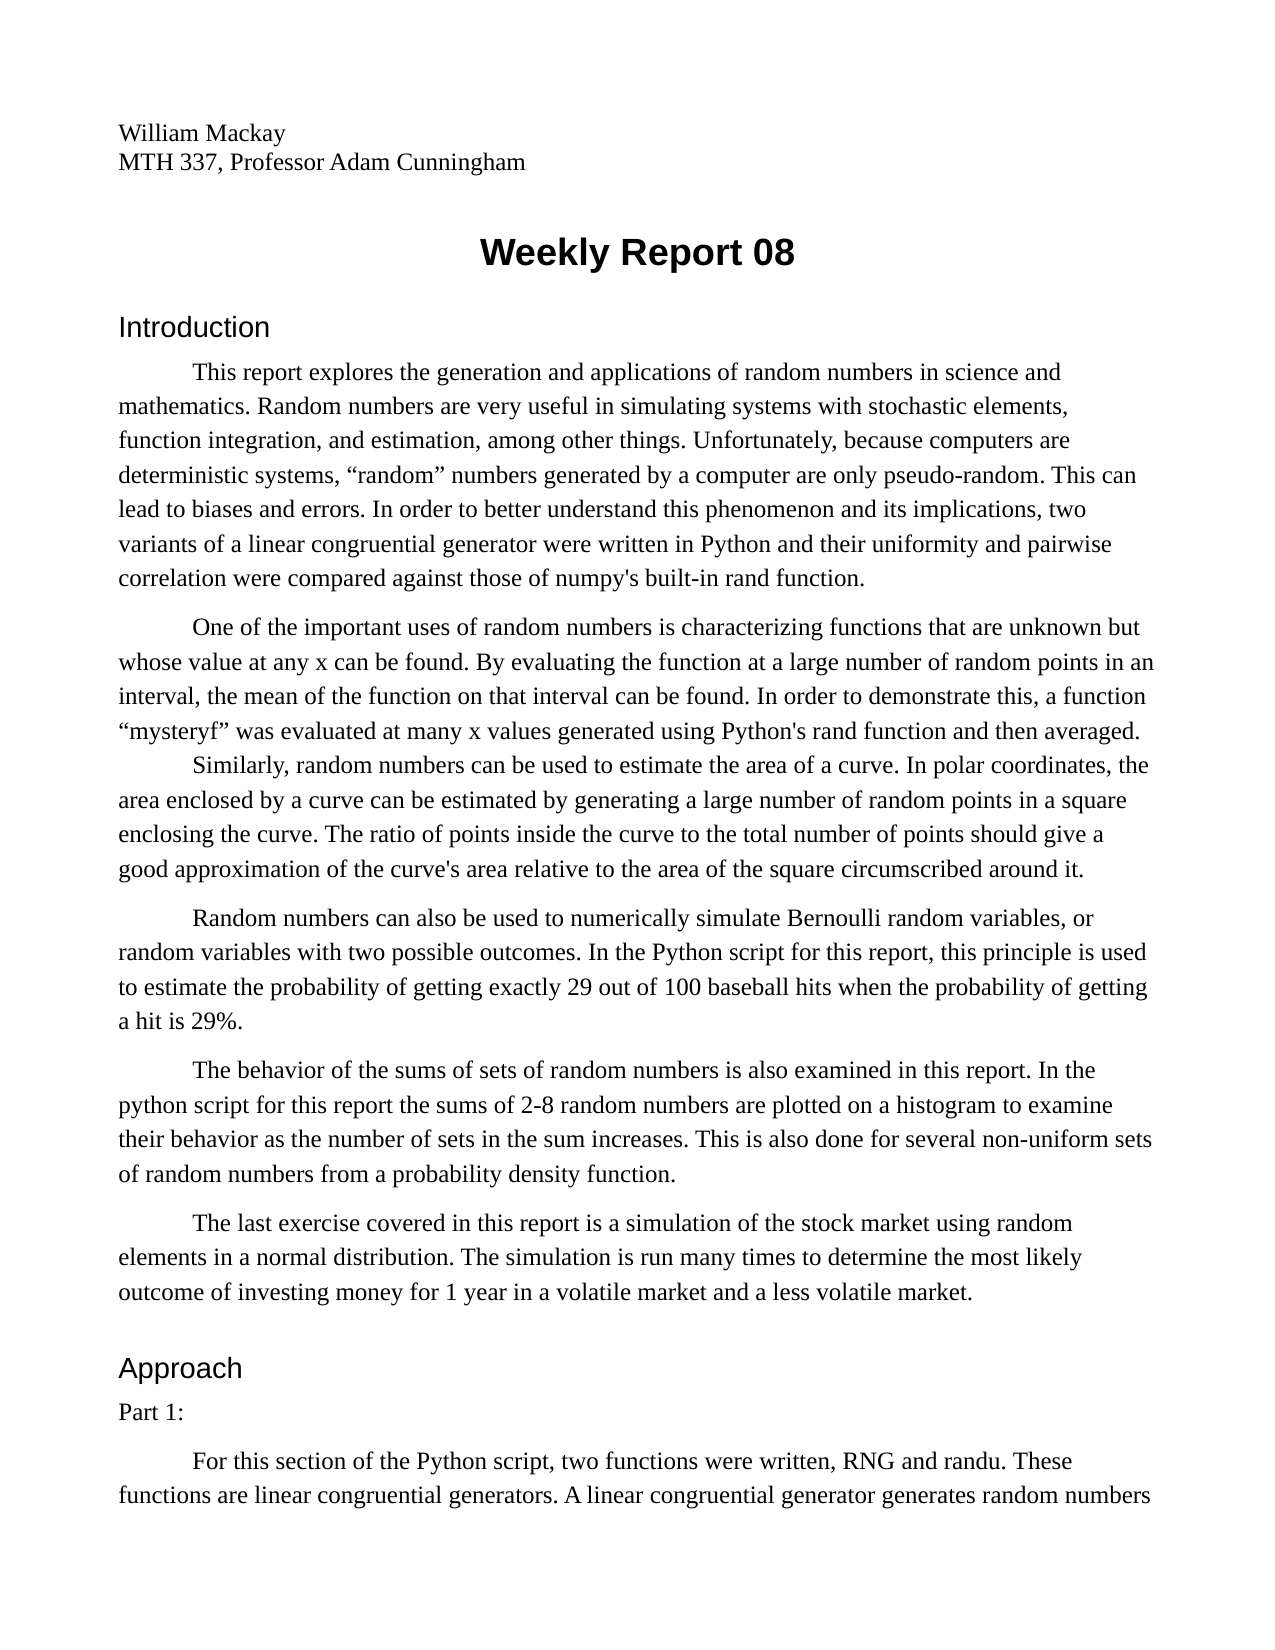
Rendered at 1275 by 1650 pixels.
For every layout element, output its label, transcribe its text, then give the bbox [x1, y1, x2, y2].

text The last exercise covered in this report is a simulation of the stock market using random elements in a normal distribution. The simulation is run many times to determine the most likely outcome of investing money for 1 year in a volatile market and a less volatile market. [118, 1208, 1157, 1306]
text For this section of the Python script, two functions were written, RNG and randu. These functions are linear congruential generators. A linear congruential generator generates random numbers [118, 1446, 1157, 1509]
subtitle Weekly Report 08 [118, 229, 1157, 273]
subtitle Approach [118, 1351, 1157, 1384]
text Part 1: [118, 1397, 1157, 1426]
text This report explores the generation and applications of random numbers in science and mathematics. Random numbers are very useful in simulating systems with stochastic elements, function integration, and estimation, among other things. Unfortunately, because computers are deterministic systems, “random” numbers generated by a computer are only pseudo-random. This can lead to biases and errors. In order to better understand this phenomenon and its implications, two variants of a linear congruential generator were written in Python and their uniformity and pairwise correlation were compared against those of numpy's built-in rand function. [118, 357, 1157, 592]
text MTH 337, Professor Adam Cunningham [118, 147, 1157, 176]
text One of the important uses of random numbers is characterizing functions that are unknown but whose value at any x can be found. By evaluating the function at a large number of random points in an interval, the mean of the function on that interval can be found. In order to demonstrate this, a function “mysteryf” was evaluated at many x values generated using Python's rand function and then averaged. Similarly, random numbers can be used to estimate the area of a curve. In polar coordinates, the area enclosed by a curve can be estimated by generating a large number of random points in a square enclosing the curve. The ratio of points inside the curve to the total number of points should give a good approximation of the curve's area relative to the area of the square circumscribed around it. [118, 612, 1157, 883]
text William Mackay [118, 118, 1157, 147]
text The behavior of the sums of sets of random numbers is also examined in this report. In the python script for this report the sums of 2-8 random numbers are plotted on a histogram to examine their behavior as the number of sets in the sum increases. This is also done for several non-uniform sets of random numbers from a probability density function. [118, 1055, 1157, 1188]
text Random numbers can also be used to numerically simulate Bernoulli random variables, or random variables with two possible outcomes. In the Python script for this report, this principle is used to estimate the probability of getting exactly 29 out of 100 baseball hits when the probability of getting a hit is 29%. [118, 903, 1157, 1035]
subtitle Introduction [118, 311, 1157, 344]
